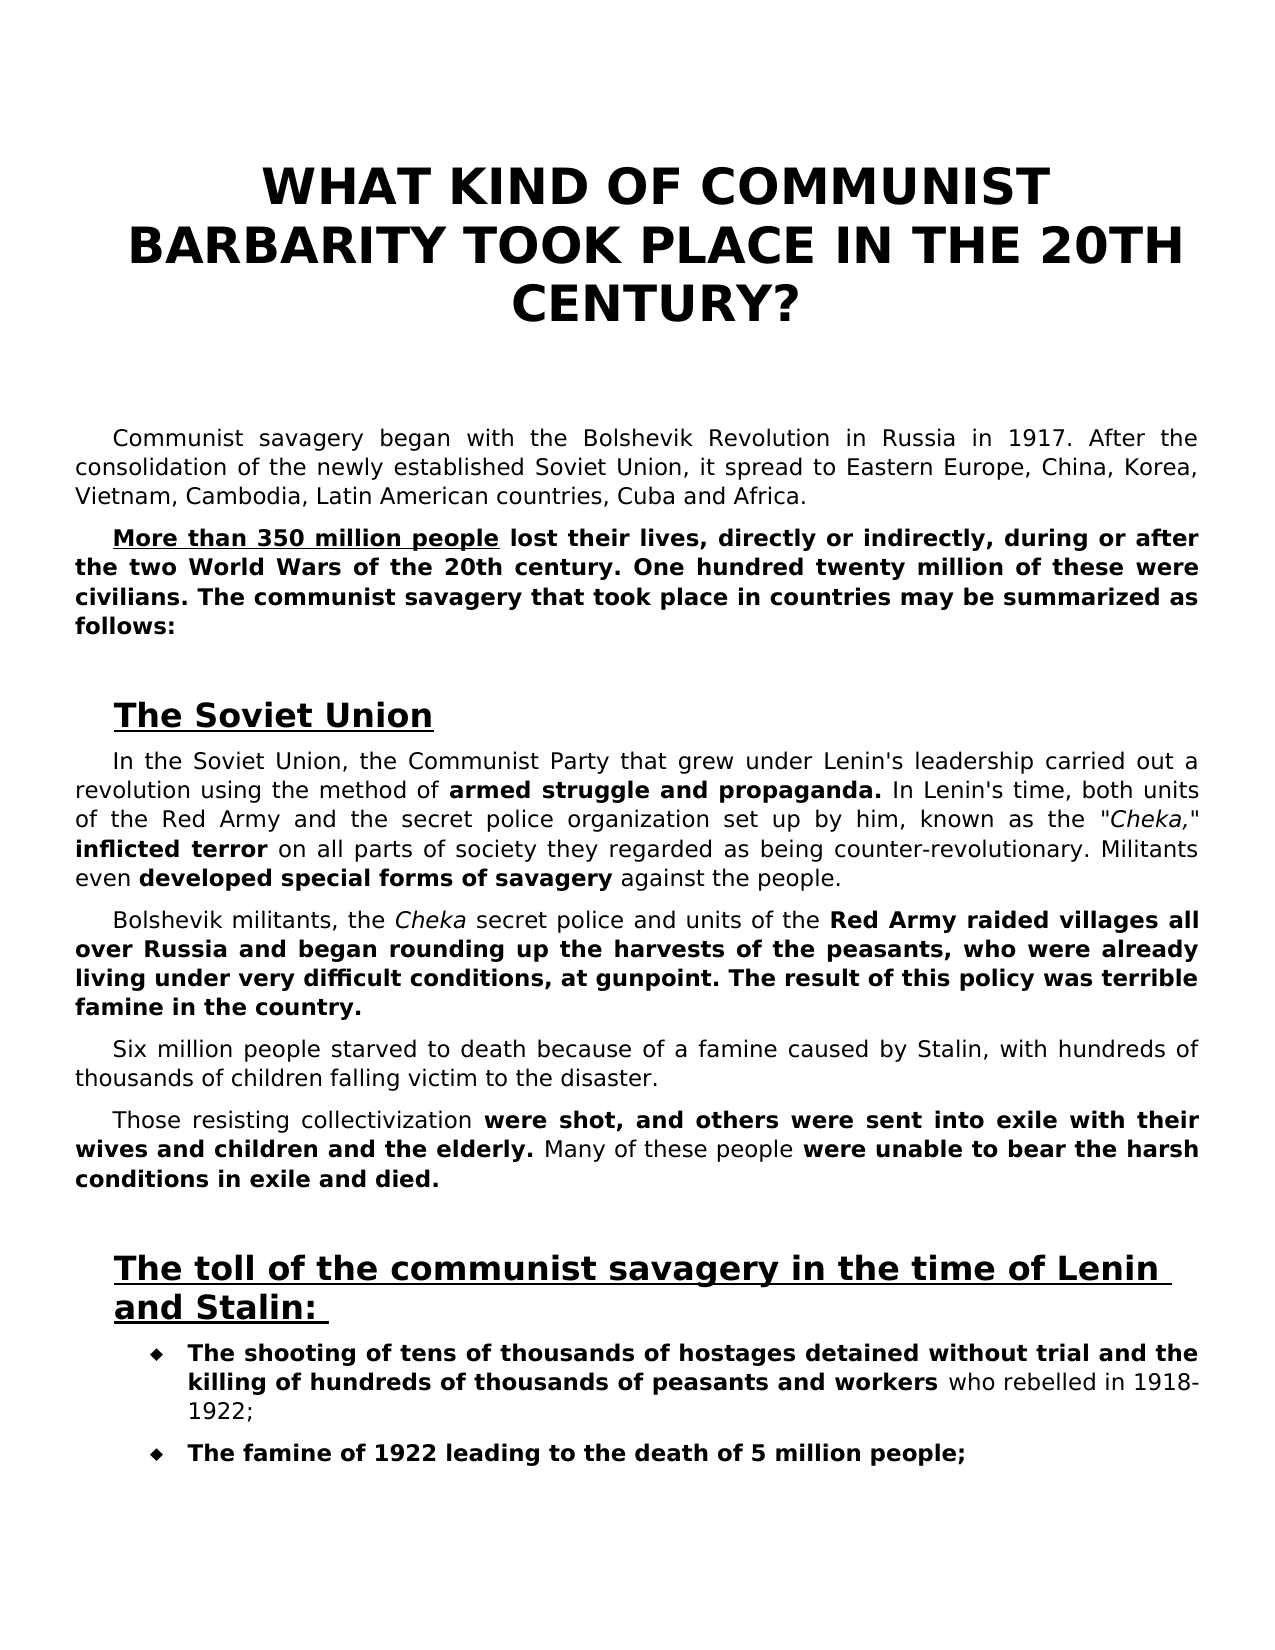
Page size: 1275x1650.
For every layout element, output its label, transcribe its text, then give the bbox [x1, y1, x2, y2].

text In the Soviet Union, the Communist Party that grew under Lenin's leadership carried out a revolution using the method of armed struggle and propaganda. In Lenin's time, both units of the Red Army and the secret police organization set up by him, known as the "Cheka," inflicted terror on all parts of society they regarded as being counter-revolutionary. Militants even developed special forms of savagery against the people. [75, 748, 1200, 892]
list The famine of 1922 leading to the death of 5 million people; [150, 1440, 1200, 1467]
subtitle WHAT KIND OF COMMUNIST BARBARITY TOOK PLACE IN THE 20TH CENTURY? [112, 158, 1200, 333]
text Communist savagery began with the Bolshevik Revolution in Russia in 1917. After the consolidation of the newly established Soviet Union, it spread to Eastern Europe, China, Korea, Vietnam, Cambodia, Latin American countries, Cuba and Africa. [75, 425, 1200, 510]
text Bolshevik militants, the Cheka secret police and units of the Red Army raided villages all over Russia and began rounding up the harvests of the peasants, who were already living under very difficult conditions, at gunpoint. The result of this policy was terrible famine in the country. [75, 907, 1200, 1021]
text Those resisting collectivization were shot, and others were sent into exile with their wives and children and the elderly. Many of these people were unable to bear the harsh conditions in exile and died. [75, 1107, 1200, 1193]
text More than 350 million people lost their lives, directly or indirectly, during or after the two World Wars of the 20th century. One hundred twenty million of these were civilians. The communist savagery that took place in countries may be summarized as follows: [75, 525, 1200, 640]
subtitle The toll of the communist savagery in the time of Lenin and Stalin: [113, 1249, 1200, 1327]
subtitle The Soviet Union [113, 697, 1200, 735]
text Six million people starved to death because of a famine caused by Stalin, with hundreds of thousands of children falling victim to the disaster. [75, 1036, 1200, 1092]
list The shooting of tens of thousands of hostages detained without trial and the killing of hundreds of thousands of peasants and workers who rebelled in 1918-1922; [150, 1340, 1200, 1425]
